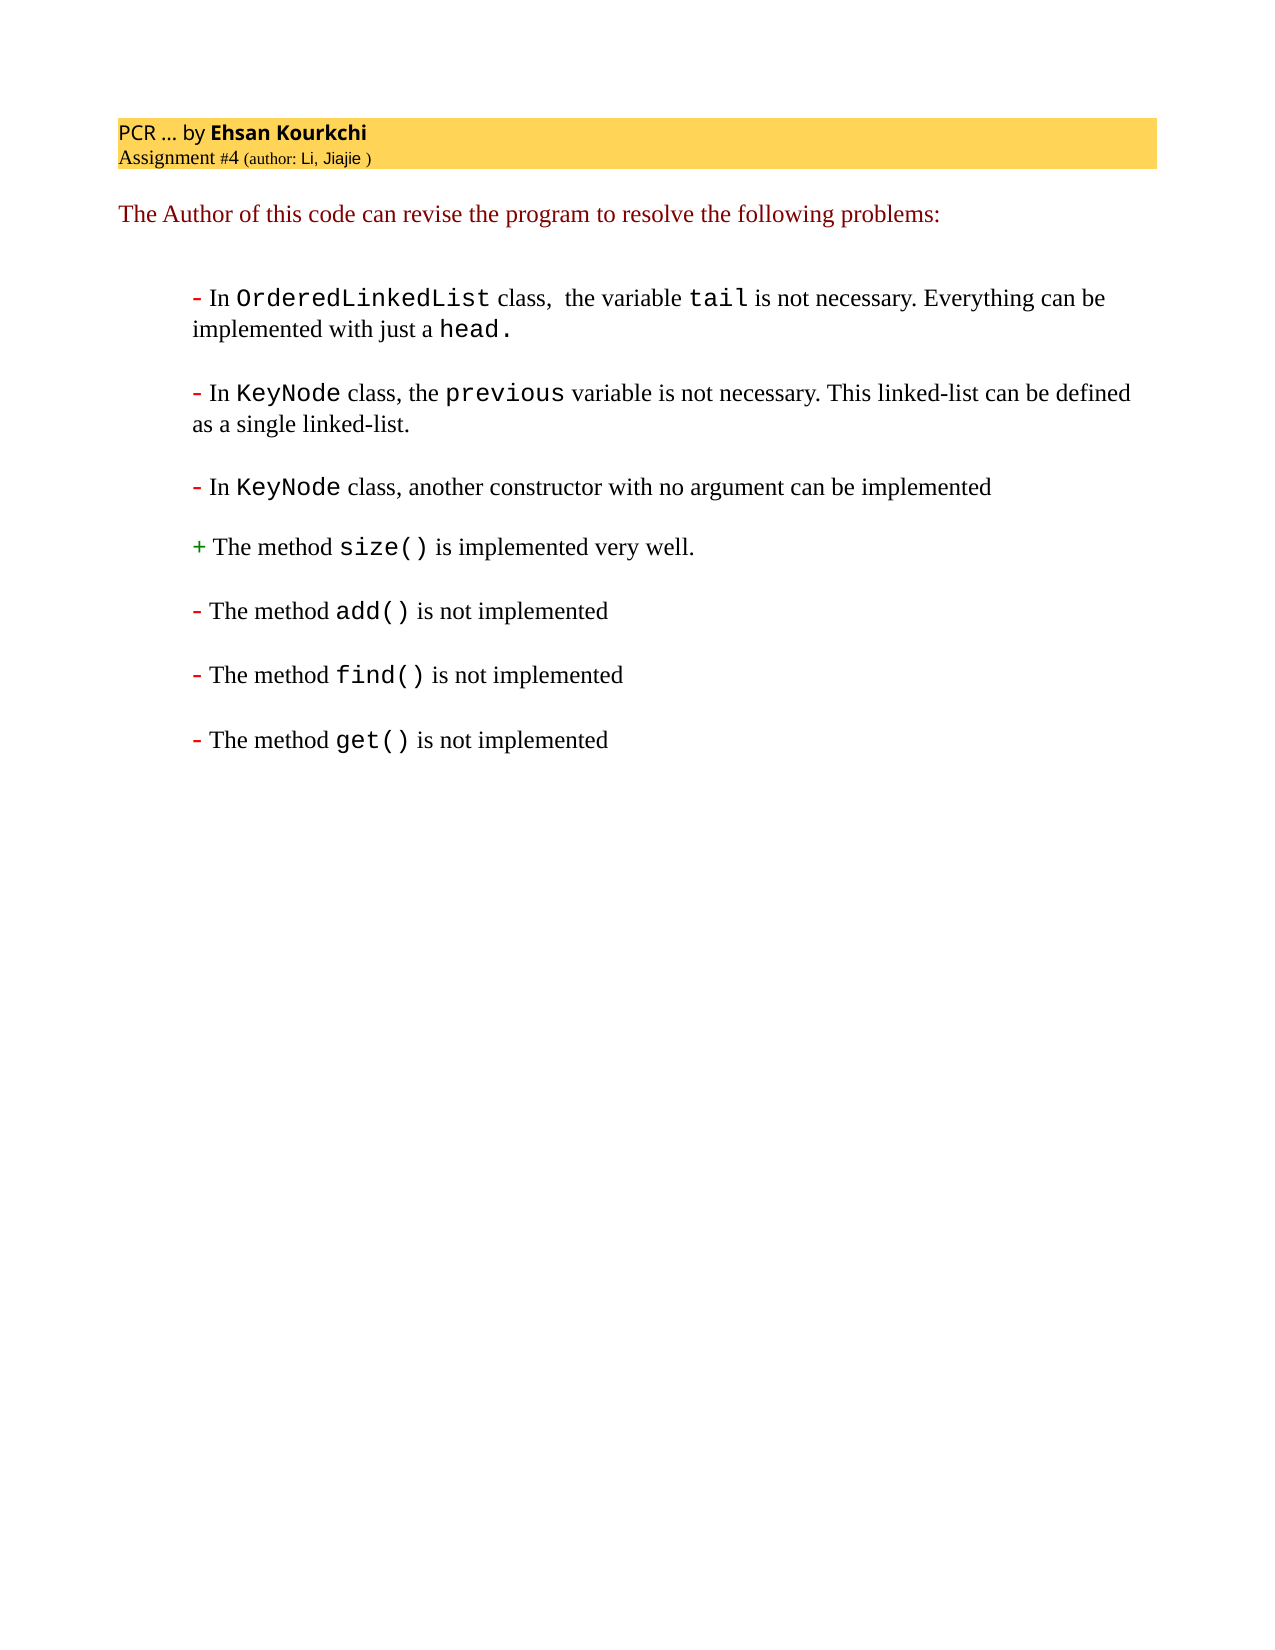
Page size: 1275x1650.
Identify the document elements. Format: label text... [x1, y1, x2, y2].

text - The method get() is not implemented [192, 721, 1157, 756]
text - The method add() is not implemented [192, 592, 1157, 627]
text - In KeyNode class, another constructor with no argument can be implemented [192, 468, 1157, 502]
text - In OrderedLinkedList class, the variable tail is not necessary. Everything can be implemented with just a head. [192, 279, 1157, 345]
text - The method find() is not implemented [192, 656, 1157, 691]
text - In KeyNode class, the previous variable is not necessary. This linked-list can be defined as a single linked-list. [192, 374, 1157, 438]
text + The method size() is implemented very well. [192, 532, 1157, 563]
text The Author of this code can revise the program to resolve the following problems: [118, 199, 1157, 227]
